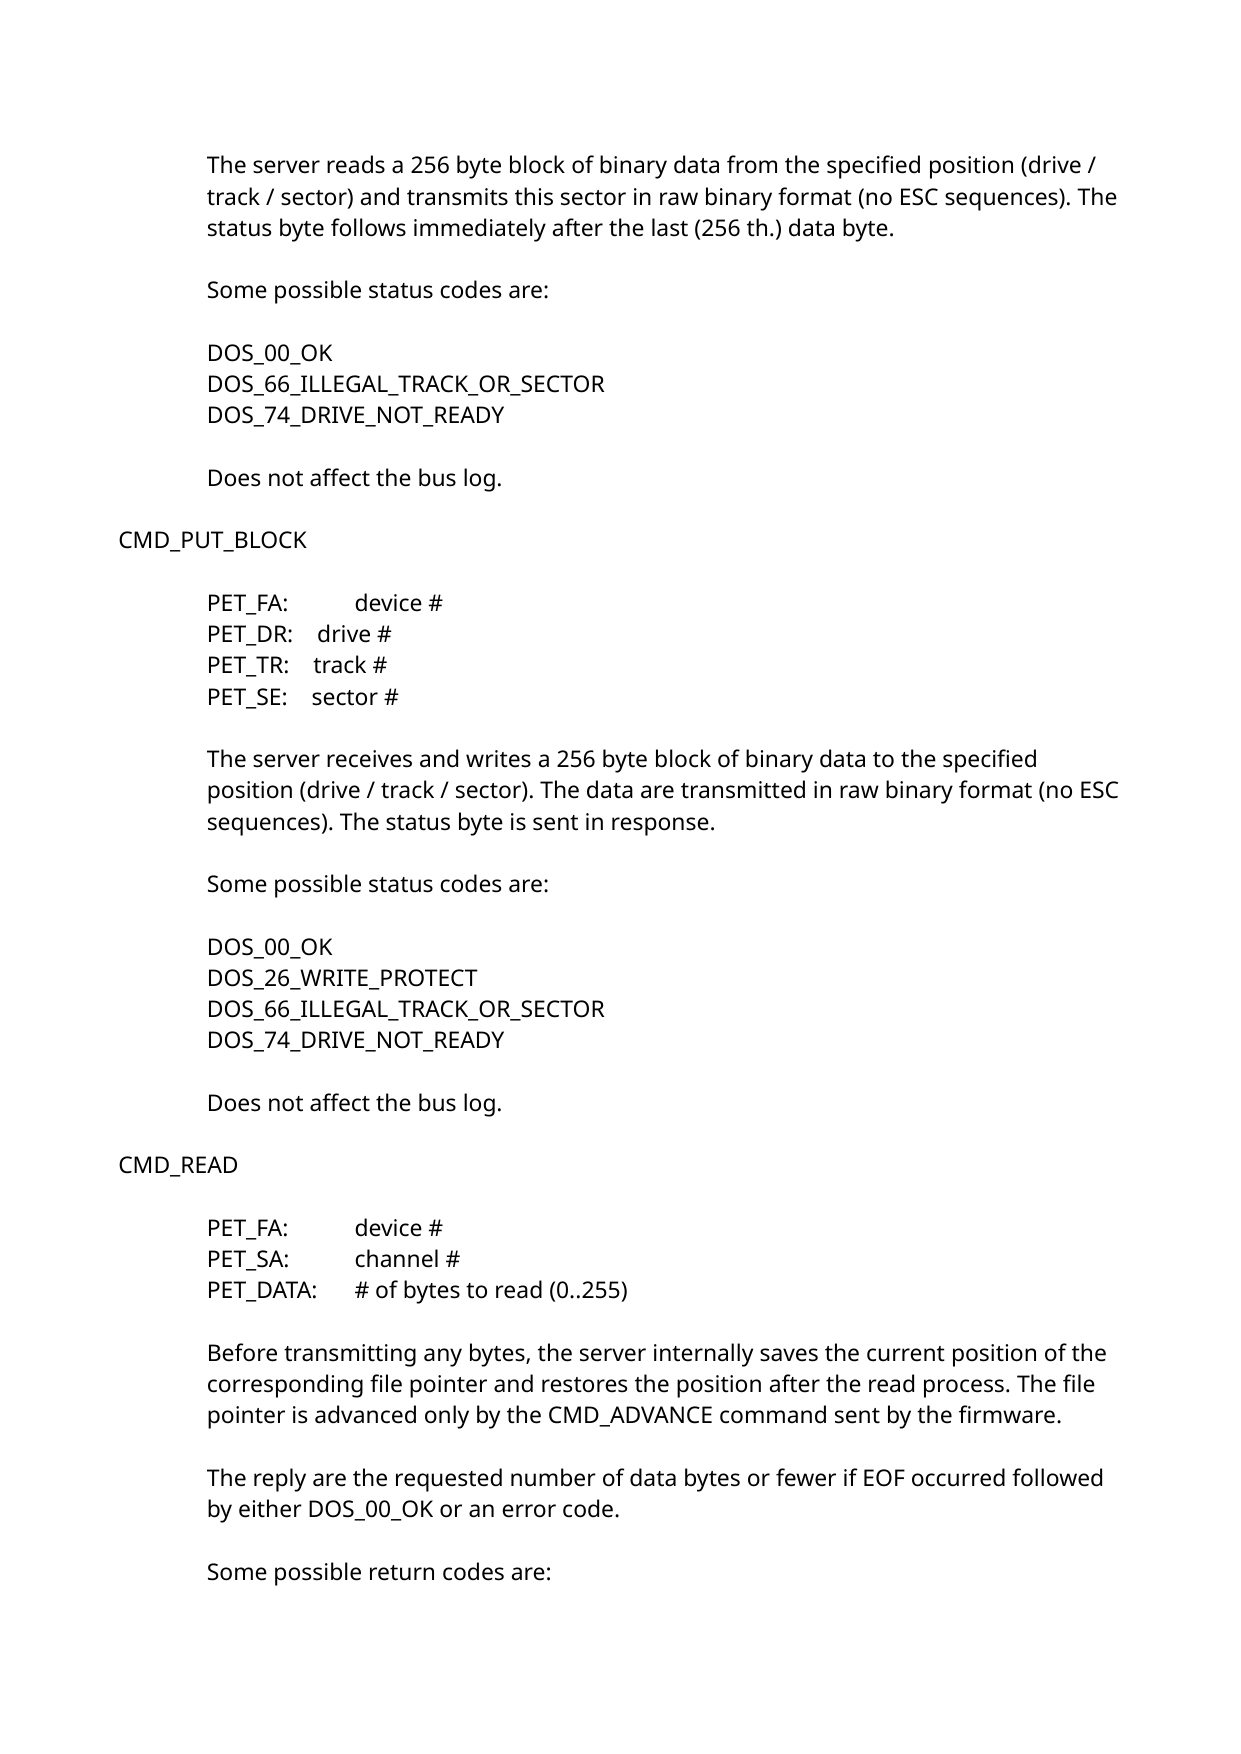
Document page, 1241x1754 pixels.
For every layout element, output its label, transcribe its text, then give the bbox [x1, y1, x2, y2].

text The server reads a 256 byte block of binary data from the specified position (drive / track / sector) and transmits this sector in raw binary format (no ESC sequences). The status byte follows immediately after the last (256 th.) data byte. [207, 149, 1122, 243]
text PET_SA: channel # [207, 1243, 1122, 1274]
text Some possible status codes are: [207, 868, 1122, 899]
text DOS_26_WRITE_PROTECT [207, 962, 1122, 993]
text DOS_74_DRIVE_NOT_READY [207, 399, 1122, 431]
text PET_FA: device # [207, 1212, 1122, 1243]
text DOS_00_OK [207, 931, 1122, 962]
text PET_FA: device # [207, 587, 1122, 618]
text DOS_00_OK [207, 337, 1122, 368]
text CMD_PUT_BLOCK [118, 524, 1122, 556]
text CMD_READ [118, 1149, 1122, 1181]
text DOS_66_ILLEGAL_TRACK_OR_SECTOR [207, 368, 1122, 399]
text DOS_74_DRIVE_NOT_READY [207, 1024, 1122, 1056]
text PET_TR: track # [207, 649, 1122, 681]
text The reply are the requested number of data bytes or fewer if EOF occurred followed by either DOS_00_OK or an error code. [207, 1462, 1122, 1524]
text Before transmitting any bytes, the server internally saves the current position of the corresponding file pointer and restores the position after the read process. The file pointer is advanced only by the CMD_ADVANCE command sent by the firmware. [207, 1337, 1122, 1431]
text Some possible return codes are: [207, 1556, 1122, 1587]
text PET_SE: sector # [207, 681, 1122, 712]
text PET_DR: drive # [207, 618, 1122, 649]
text Does not affect the bus log. [207, 1087, 1122, 1118]
text Some possible status codes are: [207, 274, 1122, 306]
text Does not affect the bus log. [207, 462, 1122, 493]
text The server receives and writes a 256 byte block of binary data to the specified position (drive / track / sector). The data are transmitted in raw binary format (no ESC sequences). The status byte is sent in response. [207, 743, 1122, 837]
text DOS_66_ILLEGAL_TRACK_OR_SECTOR [207, 993, 1122, 1024]
